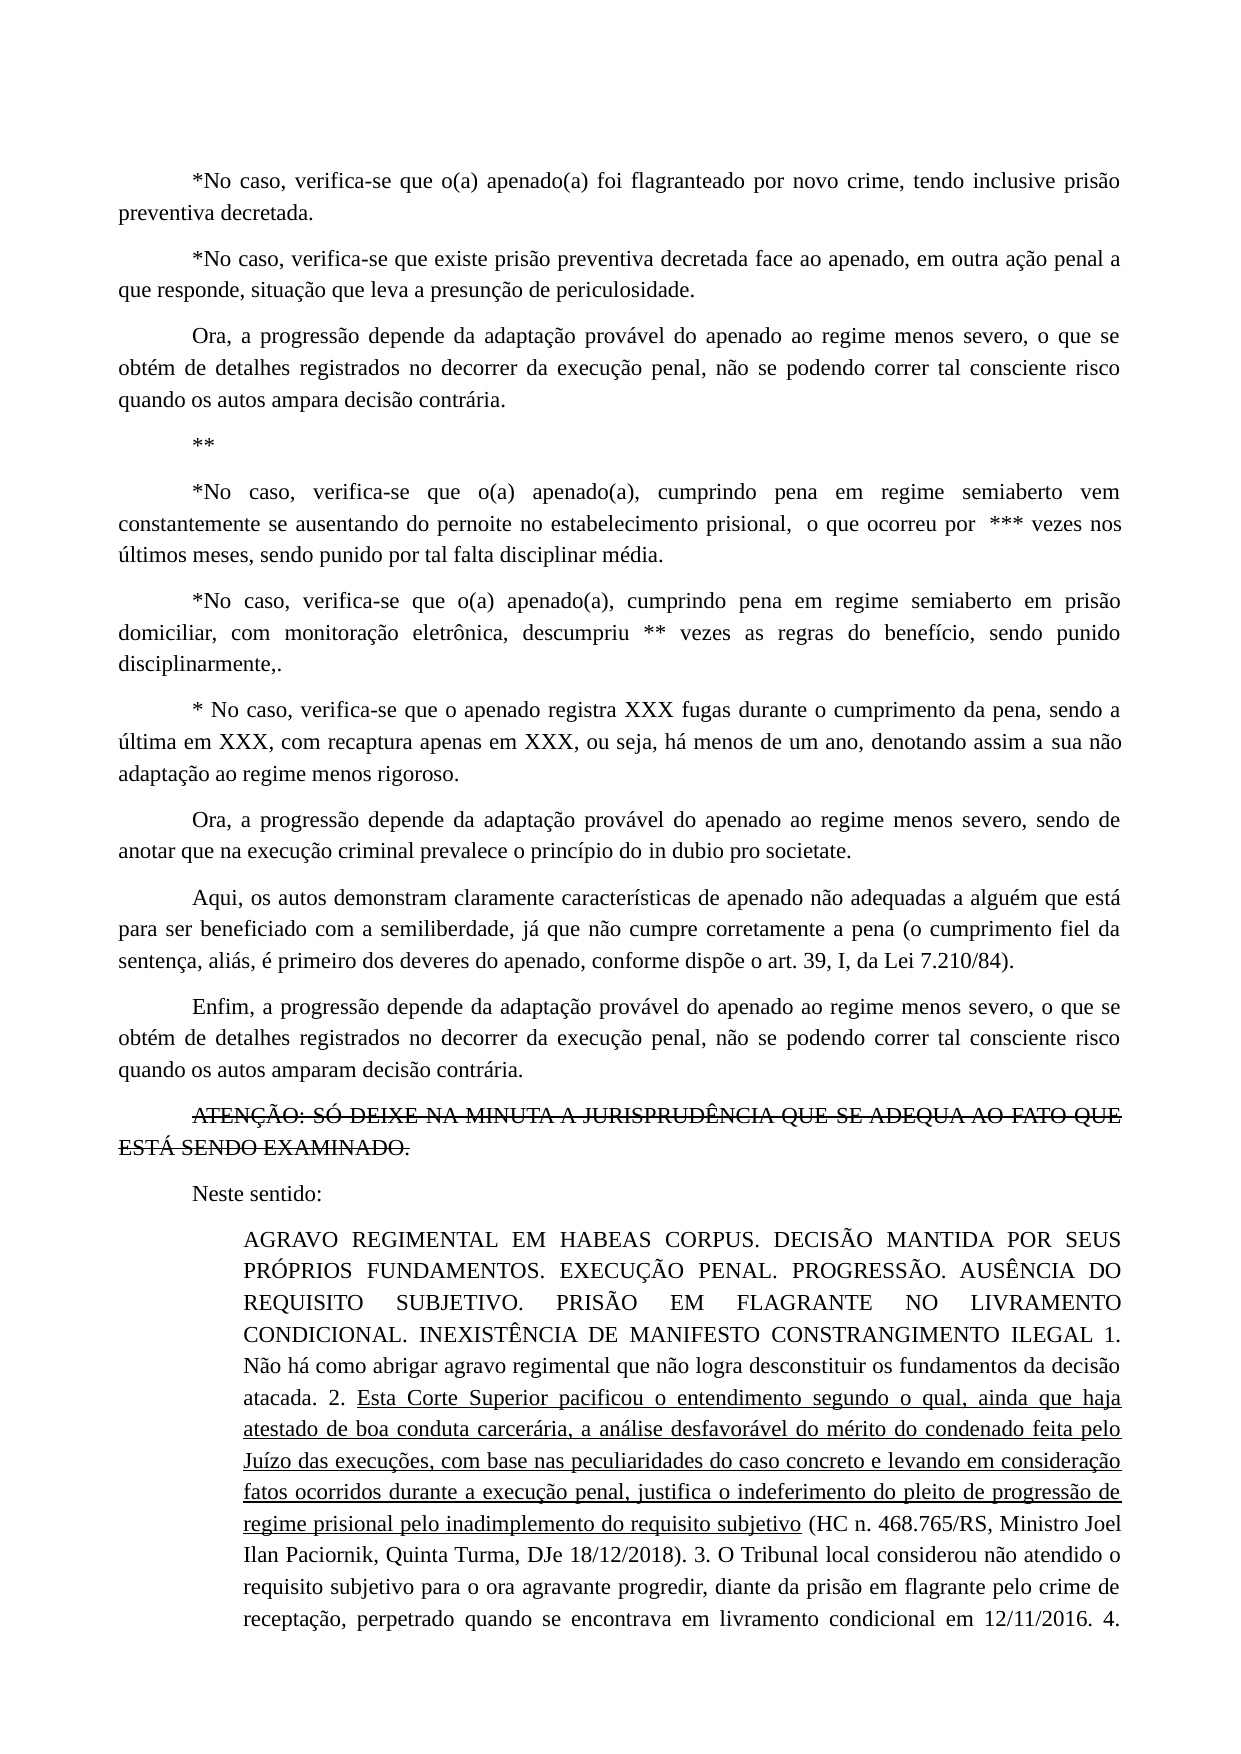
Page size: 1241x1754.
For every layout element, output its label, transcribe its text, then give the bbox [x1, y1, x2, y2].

text *No caso, verifica-se que existe prisão preventiva decretada face ao apenado, em outra ação penal a que responde, situação que leva a presunção de periculosidade. [118, 245, 1122, 303]
text *No caso, verifica-se que o(a) apenado(a), cumprindo pena em regime semiaberto vem constantemente se ausentando do pernoite no estabelecimento prisional, o que ocorreu por *** vezes nos últimos meses, sendo punido por tal falta disciplinar média. [118, 478, 1122, 567]
text * No caso, verifica-se que o apenado registra XXX fugas durante o cumprimento da pena, sendo a última em XXX, com recaptura apenas em XXX, ou seja, há menos de um ano, denotando assim a sua não adaptação ao regime menos rigoroso. [118, 697, 1122, 786]
text Ora, a progressão depende da adaptação provável do apenado ao regime menos severo, sendo de anotar que na execução criminal prevalece o princípio do in dubio pro societate. [118, 806, 1122, 864]
text ATENÇÃO: SÓ DEIXE NA MINUTA A JURISPRUDÊNCIA QUE SE ADEQUA AO FATO QUE ESTÁ SENDO EXAMINADO. [118, 1102, 1122, 1160]
text Juízo das execuções, com base nas peculiaridades do caso concreto e levando em consideração [243, 1439, 1122, 1470]
text AGRAVO REGIMENTAL EM HABEAS CORPUS. DECISÃO MANTIDA POR SEUS PRÓPRIOS FUNDAMENTOS. EXECUÇÃO PENAL. PROGRESSÃO. AUSÊNCIA DO REQUISITO SUBJETIVO. PRISÃO EM FLAGRANTE NO LIVRAMENTO CONDICIONAL. INEXISTÊNCIA DE MANIFESTO CONSTRANGIMENTO ILEGAL 1. Não há como abrigar agravo regimental que não logra desconstituir os fundamentos da decisão atacada. 2. Esta Corte Superior pacificou o entendimento segundo o qual, ainda que haja atestado de boa conduta carcerária, a análise desfavorável do mérito do condenado feita pelo [243, 1226, 1122, 1438]
text *No caso, verifica-se que o(a) apenado(a), cumprindo pena em regime semiaberto em prisão domiciliar, com monitoração eletrônica, descumpriu ** vezes as regras do benefício, sendo punido disciplinarmente,. [118, 587, 1122, 677]
text ** [118, 432, 1122, 458]
text regime prisional pelo inadimplemento do requisito subjetivo (HC n. 468.765/RS, Ministro Joel Ilan Paciornik, Quinta Turma, DJe 18/12/2018). 3. O Tribunal local considerou não atendido o requisito subjetivo para o ora agravante progredir, diante da prisão em flagrante pelo crime de receptação, perpetrado quando se encontrava em livramento condicional em 12/11/2016. 4. [243, 1503, 1122, 1631]
text *No caso, verifica-se que o(a) apenado(a) foi flagranteado por novo crime, tendo inclusive prisão preventiva decretada. [118, 167, 1122, 225]
text Ora, a progressão depende da adaptação provável do apenado ao regime menos severo, o que se obtém de detalhes registrados no decorrer da execução penal, não se podendo correr tal consciente risco quando os autos ampara decisão contrária. [118, 323, 1122, 412]
text Enfim, a progressão depende da adaptação provável do apenado ao regime menos severo, o que se obtém de detalhes registrados no decorrer da execução penal, não se podendo correr tal consciente risco quando os autos amparam decisão contrária. [118, 993, 1122, 1082]
text Aqui, os autos demonstram claramente características de apenado não adequadas a alguém que está para ser beneficiado com a semiliberdade, já que não cumpre corretamente a pena (o cumprimento fiel da sentença, aliás, é primeiro dos deveres do apenado, conforme dispõe o art. 39, I, da Lei 7.210/84). [118, 883, 1122, 973]
text Neste sentido: [118, 1180, 1122, 1206]
text fatos ocorridos durante a execução penal, justifica o indeferimento do pleito de progressão de [243, 1471, 1122, 1501]
